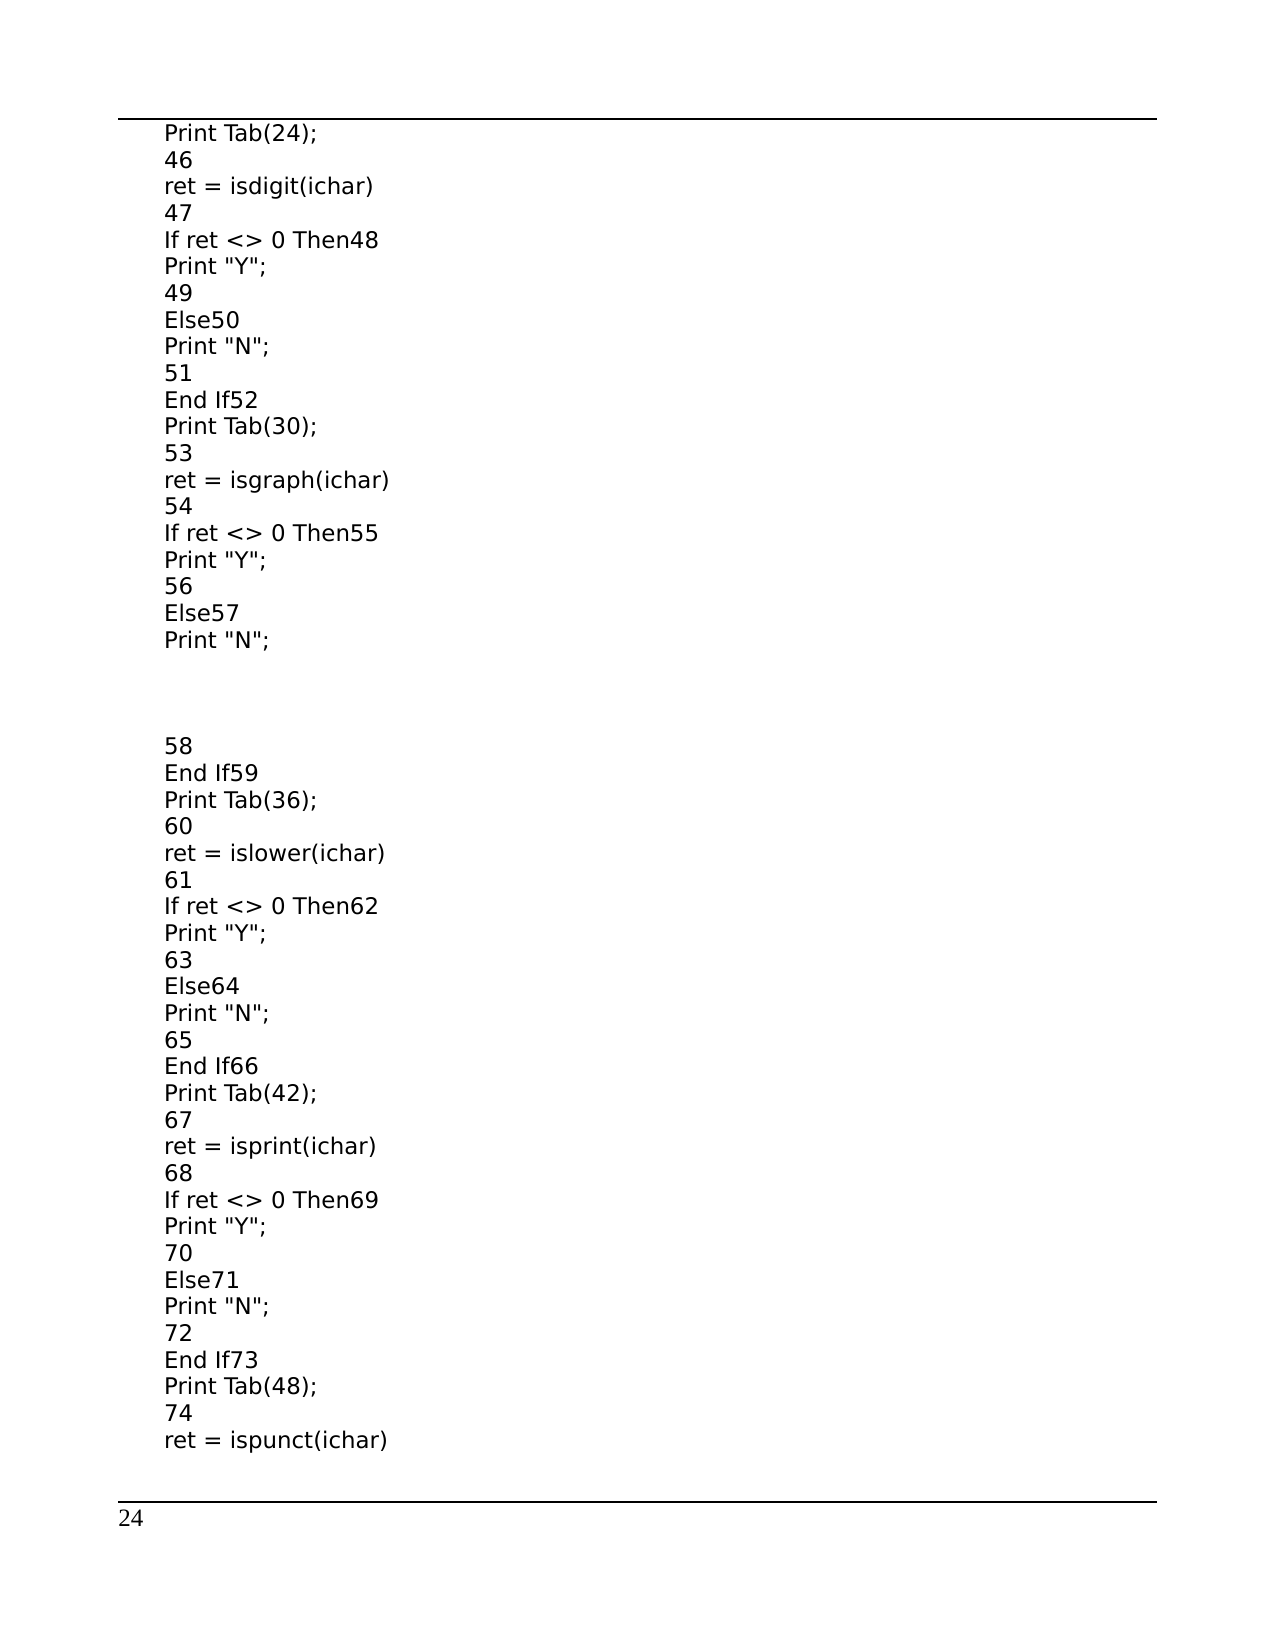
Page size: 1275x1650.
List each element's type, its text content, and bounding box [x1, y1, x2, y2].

text Print "Y"; [118, 547, 1157, 573]
text 74 [118, 1400, 1157, 1427]
text 67 [118, 1107, 1157, 1133]
text 49 [118, 280, 1157, 307]
text 65 [118, 1027, 1157, 1053]
text 51 [118, 360, 1157, 387]
text If ret <> 0 Then69 [118, 1187, 1157, 1213]
text If ret <> 0 Then55 [118, 520, 1157, 547]
text 60 [118, 813, 1157, 840]
text Print "N"; [118, 1293, 1157, 1320]
text 56 [118, 573, 1157, 600]
text Print "N"; [118, 1000, 1157, 1027]
text Print Tab(30); [118, 413, 1157, 440]
text 68 [118, 1160, 1157, 1187]
text 54 [118, 493, 1157, 520]
text ret = ispunct(ichar) [118, 1427, 1157, 1453]
text 53 [118, 440, 1157, 467]
text ret = isprint(ichar) [118, 1133, 1157, 1160]
text 72 [118, 1320, 1157, 1347]
text 58 [118, 733, 1157, 760]
text 61 [118, 867, 1157, 893]
text Print "N"; [118, 333, 1157, 360]
text If ret <> 0 Then62 [118, 893, 1157, 920]
text 47 [118, 200, 1157, 227]
text End If59 [118, 760, 1157, 787]
text End If66 [118, 1053, 1157, 1080]
text Print Tab(36); [118, 787, 1157, 813]
text ret = islower(ichar) [118, 840, 1157, 867]
text End If73 [118, 1347, 1157, 1373]
text Print "Y"; [118, 253, 1157, 280]
text Print Tab(48); [118, 1373, 1157, 1400]
text Print "N"; [118, 627, 1157, 653]
text Else64 [118, 973, 1157, 1000]
text Print Tab(24); [118, 120, 1157, 147]
text 46 [118, 147, 1157, 173]
text Print "Y"; [118, 920, 1157, 947]
text Else71 [118, 1267, 1157, 1293]
text Print Tab(42); [118, 1080, 1157, 1107]
text Else50 [118, 307, 1157, 333]
text End If52 [118, 387, 1157, 413]
text Print "Y"; [118, 1213, 1157, 1240]
text 63 [118, 947, 1157, 973]
text Else57 [118, 600, 1157, 627]
text ret = isdigit(ichar) [118, 173, 1157, 200]
text If ret <> 0 Then48 [118, 227, 1157, 253]
text 70 [118, 1240, 1157, 1267]
text ret = isgraph(ichar) [118, 467, 1157, 493]
